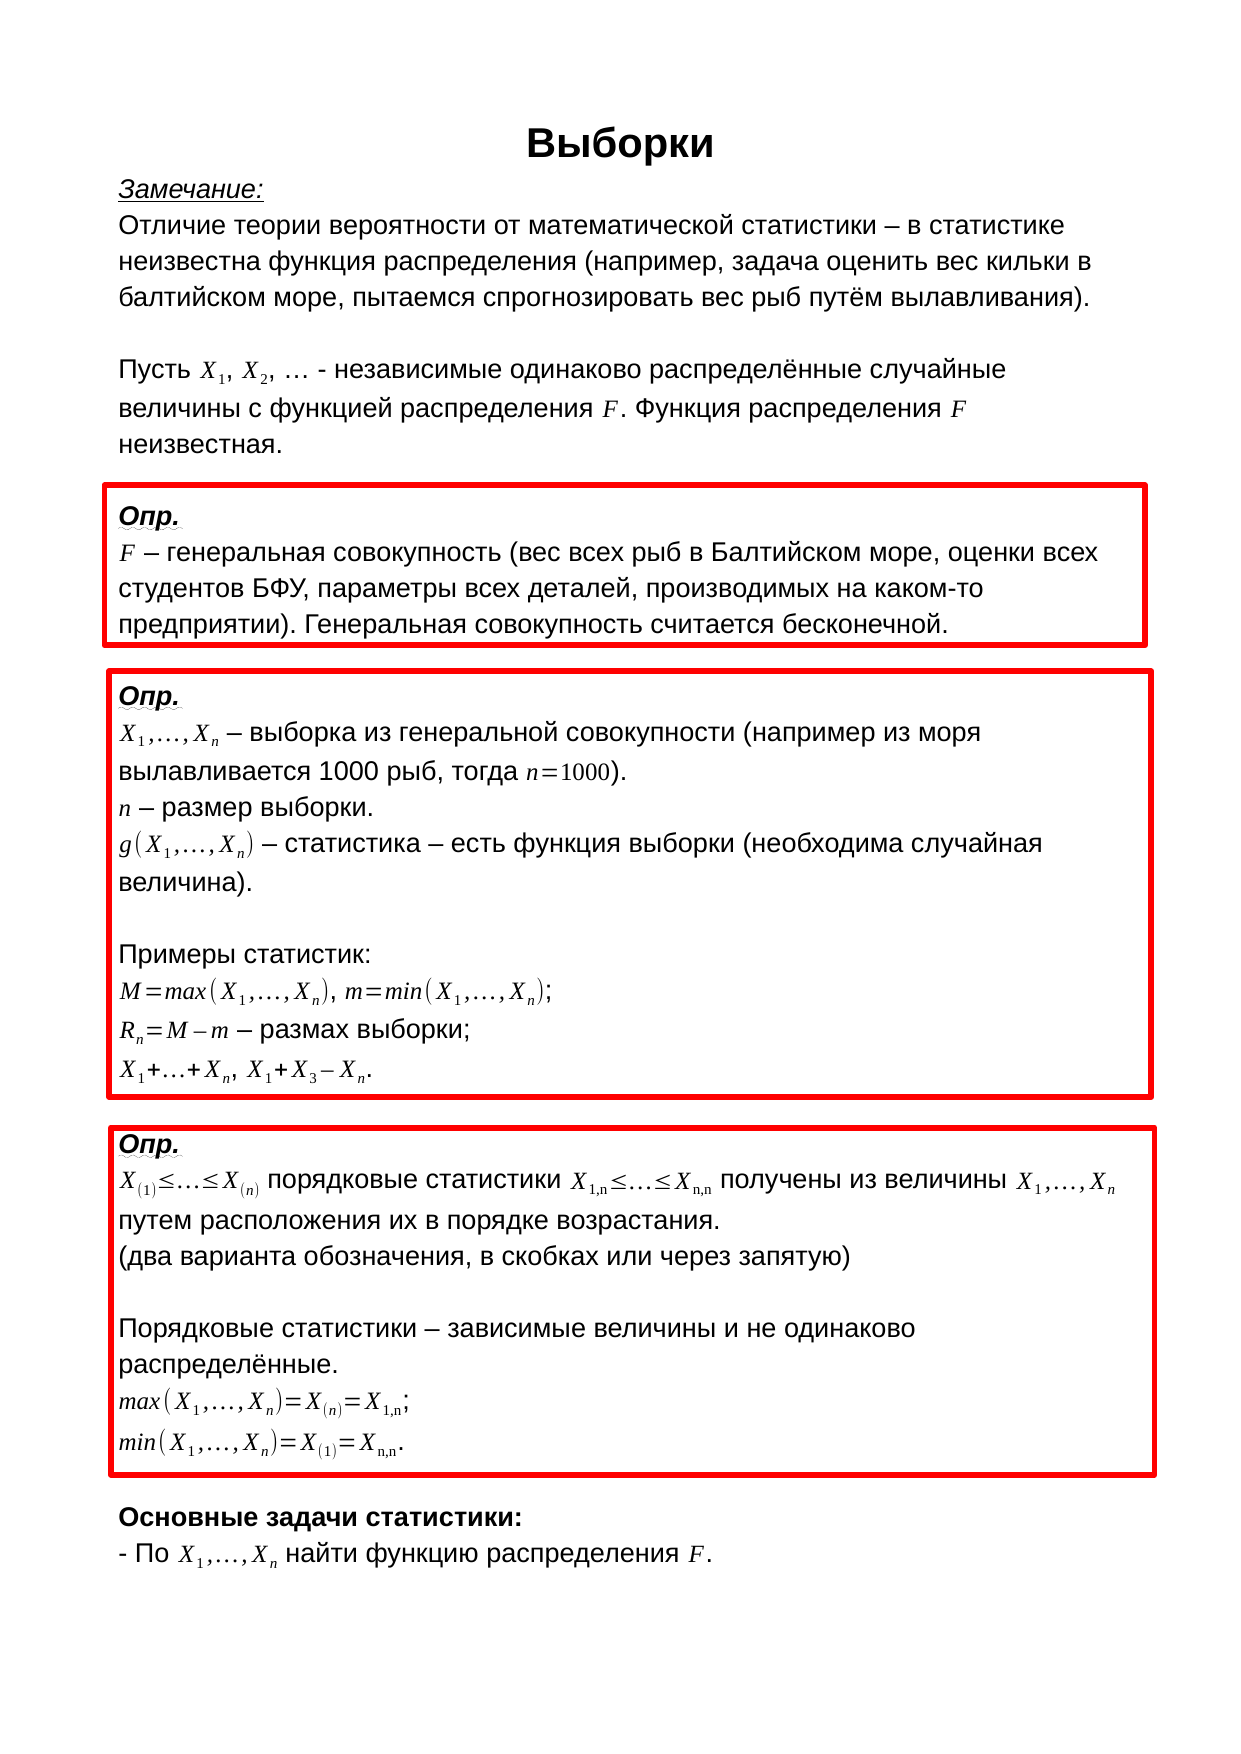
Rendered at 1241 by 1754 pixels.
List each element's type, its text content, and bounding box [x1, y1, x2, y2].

text Опр. [118, 680, 1122, 711]
text порядковые статистики получены из величины путем расположения их в порядке возрастания. [118, 1163, 1122, 1236]
text , ; [118, 974, 1122, 1008]
text – статистика – есть функция выборки (необходима случайная величина). [118, 827, 1122, 897]
text Основные задачи статистики: [118, 1501, 1122, 1533]
text – генеральная совокупность (вес всех рыб в Балтийском море, оценки всех студентов БФУ, параметры всех деталей, производимых на каком-то предприятии). Генеральная совокупность считается бесконечной. [118, 536, 1122, 639]
text , . [118, 1052, 1122, 1087]
text Пусть , , … - независимые одинаково распределённые случайные величины с функцией распределения . Функция распределения неизвестная. [118, 353, 1122, 459]
text - По найти функцию распределения . [118, 1537, 1122, 1572]
text Замечание: [118, 173, 1122, 204]
text Примеры статистик: [118, 938, 1122, 969]
text . [118, 1425, 1122, 1461]
text Опр. [118, 500, 1122, 531]
text – размах выборки; [118, 1013, 1122, 1048]
text Выборки [118, 118, 1122, 166]
text ; [118, 1384, 1122, 1420]
text Отличие теории вероятности от математической статистики – в статистике неизвестна функция распределения (например, задача оценить вес кильки в балтийском море, пытаемся спрогнозировать вес рыб путём вылавливания). [118, 209, 1122, 312]
text – выборка из генеральной совокупности (например из моря вылавливается 1000 рыб, тогда ). – размер выборки. [118, 716, 1122, 822]
text (два варианта обозначения, в скобках или через запятую) [118, 1240, 1122, 1271]
text Опр. [118, 1131, 1122, 1159]
text Порядковые статистики – зависимые величины и не одинаково распределённые. [118, 1312, 1122, 1379]
